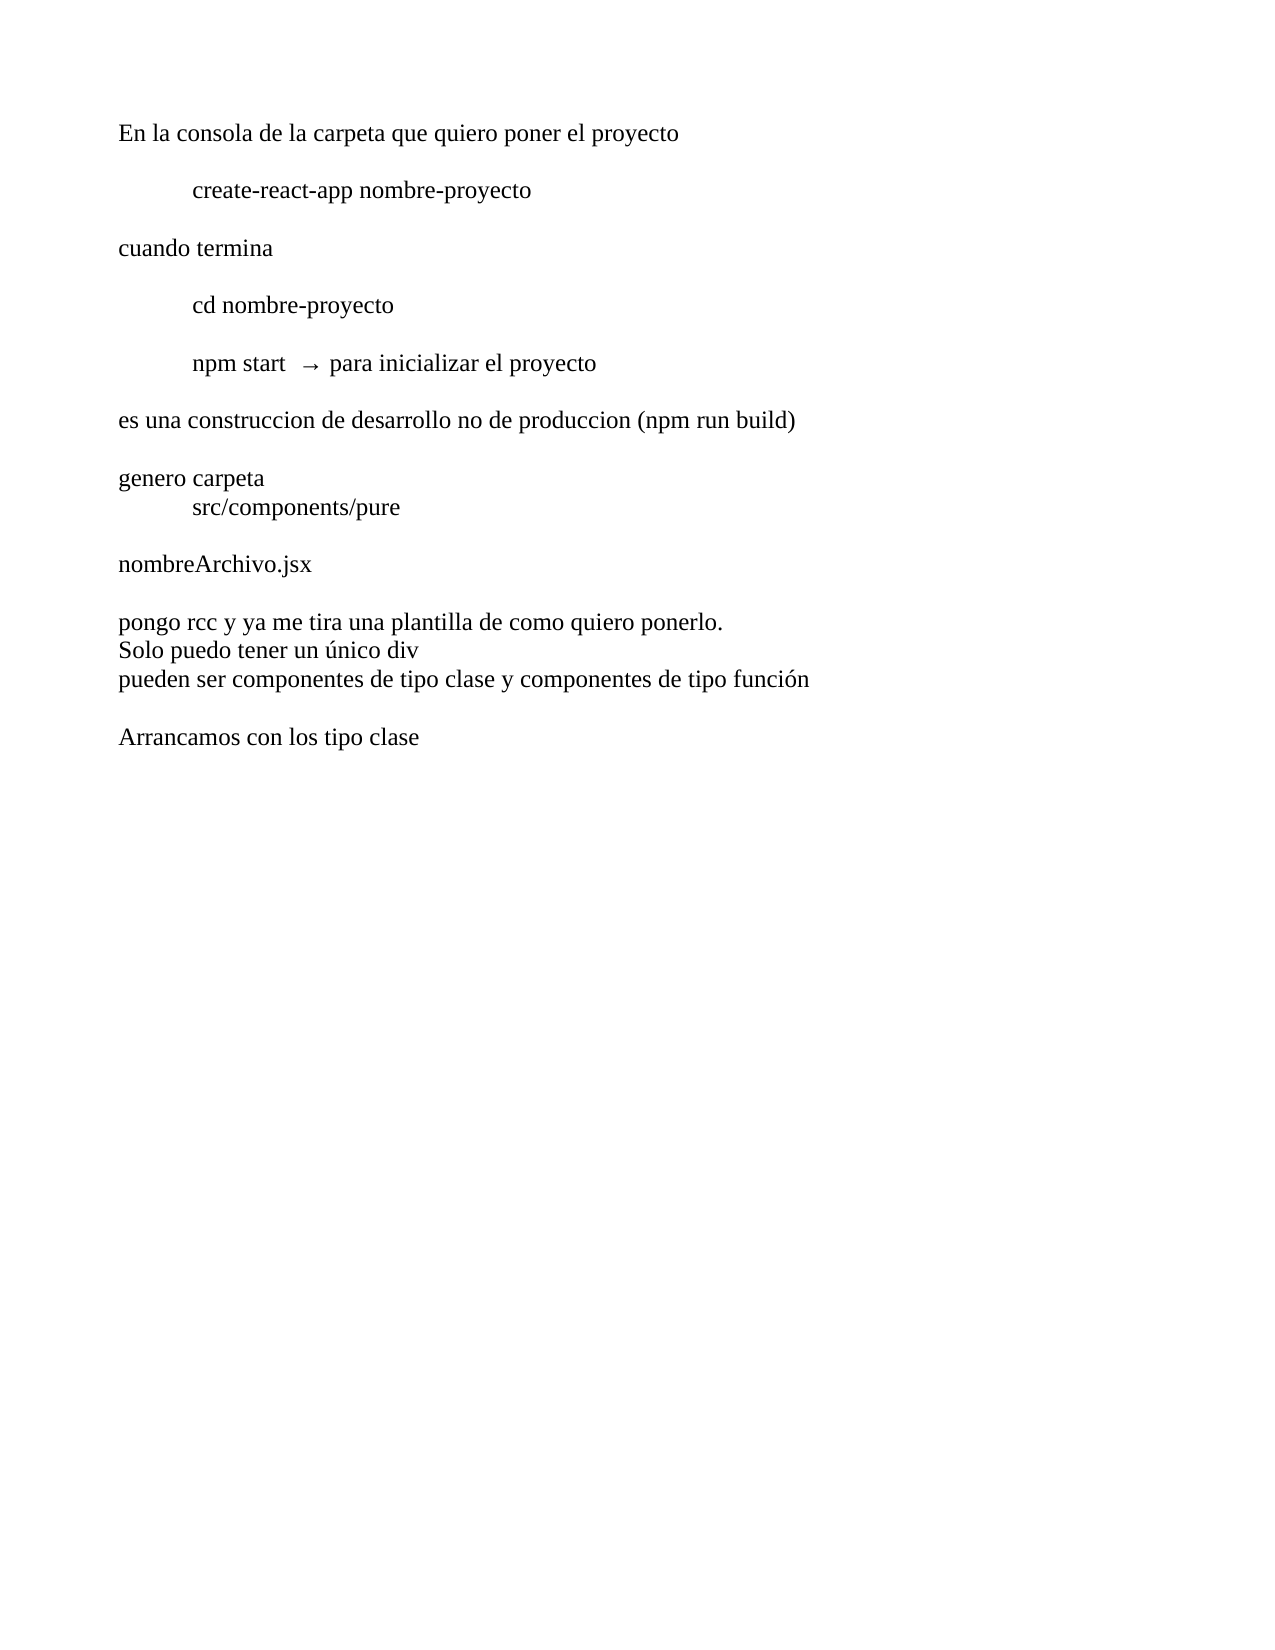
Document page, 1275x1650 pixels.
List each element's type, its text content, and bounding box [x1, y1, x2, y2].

text genero carpeta [118, 463, 1157, 492]
text nombreArchivo.jsx [118, 549, 1157, 578]
text cd nombre-proyecto [118, 291, 1157, 319]
text En la consola de la carpeta que quiero poner el proyecto [118, 118, 1157, 147]
text pueden ser componentes de tipo clase y componentes de tipo función [118, 664, 1157, 693]
text cuando termina [118, 233, 1157, 262]
text src/components/pure [118, 492, 1157, 521]
text npm start → para inicializar el proyecto [118, 348, 1157, 377]
text create-react-app nombre-proyecto [118, 176, 1157, 204]
text Solo puedo tener un único div [118, 636, 1157, 664]
text pongo rcc y ya me tira una plantilla de como quiero ponerlo. [118, 607, 1157, 636]
text Arrancamos con los tipo clase [118, 722, 1157, 751]
text es una construccion de desarrollo no de produccion (npm run build) [118, 406, 1157, 434]
